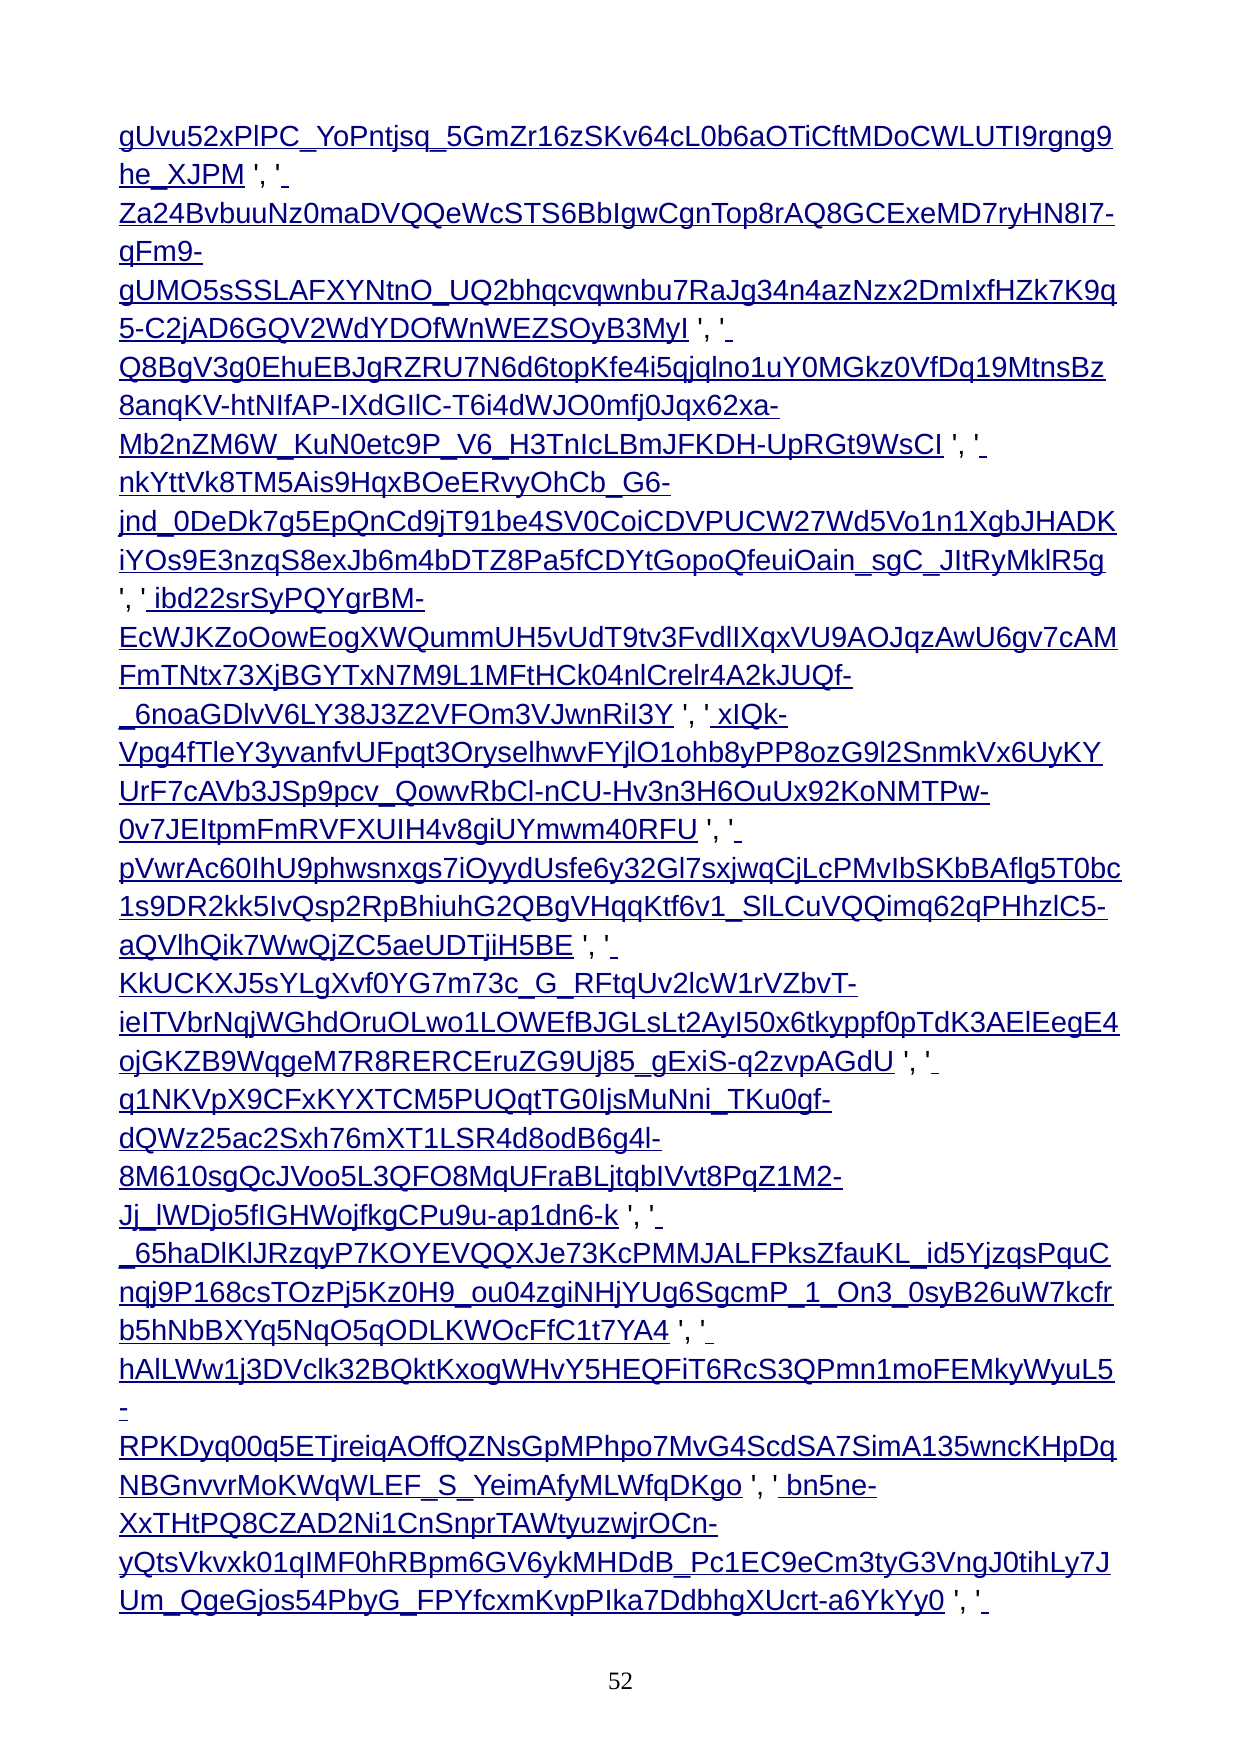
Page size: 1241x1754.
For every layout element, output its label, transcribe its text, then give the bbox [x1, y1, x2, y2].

text gUvu52xPlPC_YoPntjsq_5GmZr16zSKv64cL0b6aOTiCftMDoCWLUTI9rgng9he_XJPM ', ' Za24BvbuuNz0maDVQQeWcSTS6BbIgwCgnTop8rAQ8GCExeMD7ryHN8I7-qFm9-gUMO5sSSLAFXYNtnO_UQ2bhqcvqwnbu7RaJg34n4azNzx2DmIxfHZk7K9q5-C2jAD6GQV2WdYDOfWnWEZSOyB3MyI ', ' Q8BgV3g0EhuEBJgRZRU7N6d6topKfe4i5qjqlno1uY0MGkz0VfDq19MtnsBz8anqKV-htNIfAP-IXdGIlC-T6i4dWJO0mfj0Jqx62xa-Mb2nZM6W_KuN0etc9P_V6_H3TnIcLBmJFKDH-UpRGt9WsCI ', ' nkYttVk8TM5Ais9HqxBOeERvyOhCb_G6-jnd_0DeDk7g5EpQnCd9jT91be4SV0CoiCDVPUCW27Wd5Vo1n1XgbJHADKiYOs9E3nzqS8exJb6m4bDTZ8Pa5fCDYtGopoQfeuiOain_sgC_JItRyMklR5g ', ' ibd22srSyPQYgrBM-EcWJKZoOowEogXWQummUH5vUdT9tv3FvdlIXqxVU9AOJqzAwU6gv7cAMFmTNtx73XjBGYTxN7M9L1MFtHCk04nlCrelr4A2kJUQf-_6noaGDlvV6LY38J3Z2VFOm3VJwnRiI3Y ', ' xIQk-Vpg4fTleY3yvanfvUFpqt3OryselhwvFYjlO1ohb8yPP8ozG9l2SnmkVx6UyKYUrF7cAVb3JSp9pcv_QowvRbCl-nCU-Hv3n3H6OuUx92KoNMTPw-0v7JEItpmFmRVFXUIH4v8giUYmwm40RFU ', ' pVwrAc60IhU9phwsnxgs7iOyydUsfe6y32Gl7sxjwqCjLcPMvIbSKbBAflg5T0bc [118, 118, 1122, 880]
text 1s9DR2kk5IvQsp2RpBhiuhG2QBgVHqqKtf6v1_SlLCuVQQimq62qPHhzlC5-aQVlhQik7WwQjZC5aeUDTjiH5BE ', ' KkUCKXJ5sYLgXvf0YG7m73c_G_RFtqUv2lcW1rVZbvT-ieITVbrNqjWGhdOruOLwo1LOWEfBJGLsLt2AyI50x6tkyppf0pTdK3AElEegE4ojGKZB9WqgeM7R8RERCEruZG9Uj85_gExiS-q2zvpAGdU ', ' q1NKVpX9CFxKYXTCM5PUQqtTG0IjsMuNni_TKu0gf-dQWz25ac2Sxh76mXT1LSR4d8odB6g4l-8M610sgQcJVoo5L3QFO8MqUFraBLjtqbIVvt8PqZ1M2-Jj_lWDjo5fIGHWojfkgCPu9u-ap1dn6-k ', ' _65haDlKlJRzqyP7KOYEVQQXJe73KcPMMJALFPksZfauKL_id5YjzqsPquCnqj9P168csTOzPj5Kz0H9_ou04zgiNHjYUg6SgcmP_1_On3_0syB26uW7kcfrb5hNbBXYq5NqO5qODLKWOcFfC1t7YA4 ', ' hAlLWw1j3DVclk32BQktKxogWHvY5HEQFiT6RcS3QPmn1moFEMkyWyuL5-RPKDyq00q5ETjreiqAOffQZNsGpMPhpo7MvG4ScdSA7SimA135wncKHpDqNBGnvvrMoKWqWLEF_S_YeimAfyMLWfqDKgo ', ' bn5ne-XxTHtPQ8CZAD2Ni1CnSnprTAWtyuzwjrOCn-yQtsVkvxk01qIMF0hRBpm6GV6ykMHDdB_Pc1EC9eCm3tyG3VngJ0tihLy7JUm_QgeGjos54PbyG_FPYfcxmKvpPIka7DdbhgXUcrt-a6YkYy0 ', ' [118, 881, 1122, 1617]
